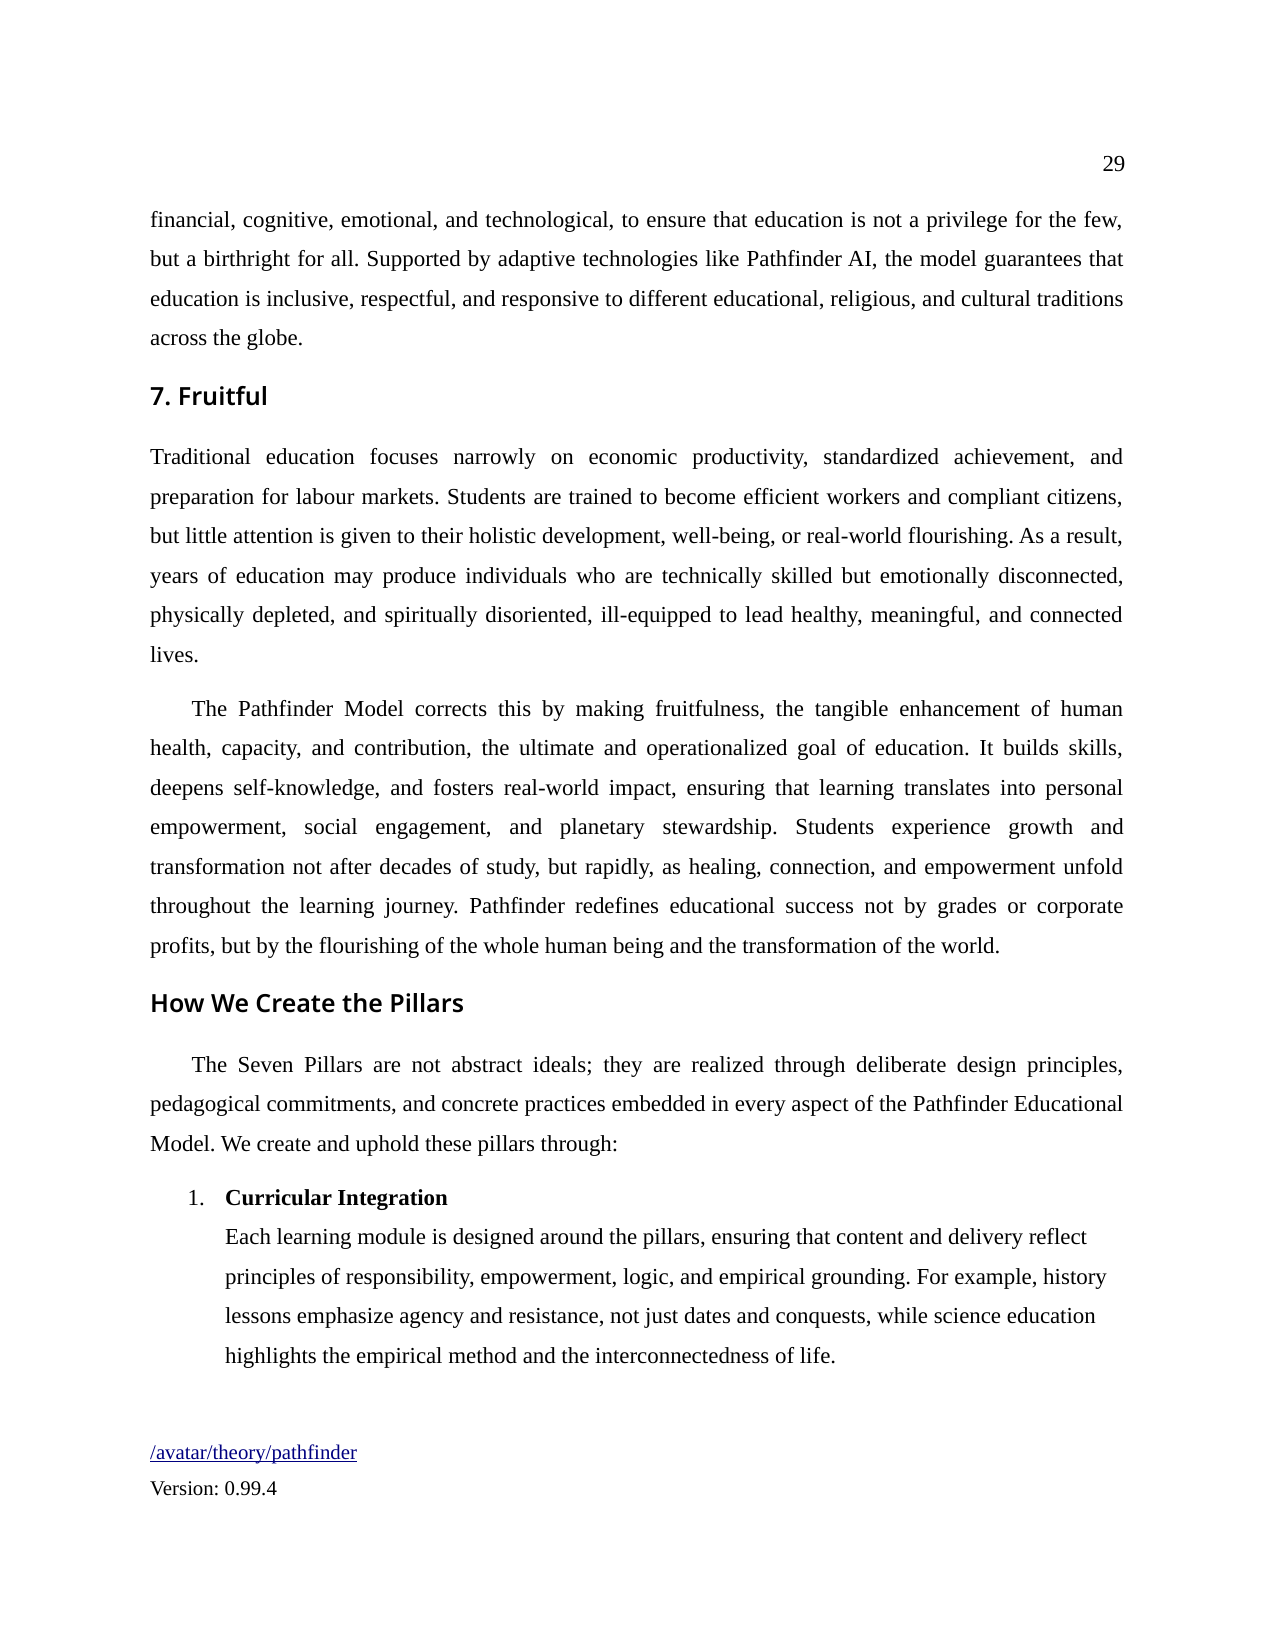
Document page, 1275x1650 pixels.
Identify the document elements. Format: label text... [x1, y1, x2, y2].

text financial, cognitive, emotional, and technological, to ensure that education is not a privilege for the few, but a birthright for all. Supported by adaptive technologies like Pathfinder AI, the model guarantees that education is inclusive, respectful, and responsive to different educational, religious, and cultural traditions across the globe. [150, 206, 1125, 351]
text Traditional education focuses narrowly on economic productivity, standardized achievement, and preparation for labour markets. Students are trained to become efficient workers and compliant citizens, but little attention is given to their holistic development, well-being, or real-world flourishing. As a result, years of education may produce individuals who are technically skilled but emotionally disconnected, physically depleted, and spiritually disoriented, ill-equipped to lead healthy, meaningful, and connected lives. [150, 443, 1125, 667]
text The Seven Pillars are not abstract ideals; they are realized through deliberate design principles, pedagogical commitments, and concrete practices embedded in every aspect of the Pathfinder Educational Model. We create and uphold these pillars through: [150, 1051, 1125, 1156]
subtitle 7. Fruitful [150, 378, 1125, 412]
text The Pathfinder Model corrects this by making fruitfulness, the tangible enhancement of human health, capacity, and contribution, the ultimate and operationalized goal of education. It builds skills, deepens self-knowledge, and fosters real-world impact, ensuring that learning translates into personal empowerment, social engagement, and planetary stewardship. Students experience growth and transformation not after decades of study, but rapidly, as healing, connection, and empowerment unfold throughout the learning journey. Pathfinder redefines educational success not by grades or corporate profits, but by the flourishing of the whole human being and the transformation of the world. [150, 695, 1125, 958]
subtitle How We Create the Pillars [150, 986, 1125, 1020]
list Curricular Integration Each learning module is designed around the pillars, ensuring that content and delivery reflect principles of responsibility, empowerment, logic, and empirical grounding. For example, history lessons emphasize agency and resistance, not just dates and conquests, while science education highlights the empirical method and the interconnectedness of life. [187, 1184, 1125, 1368]
